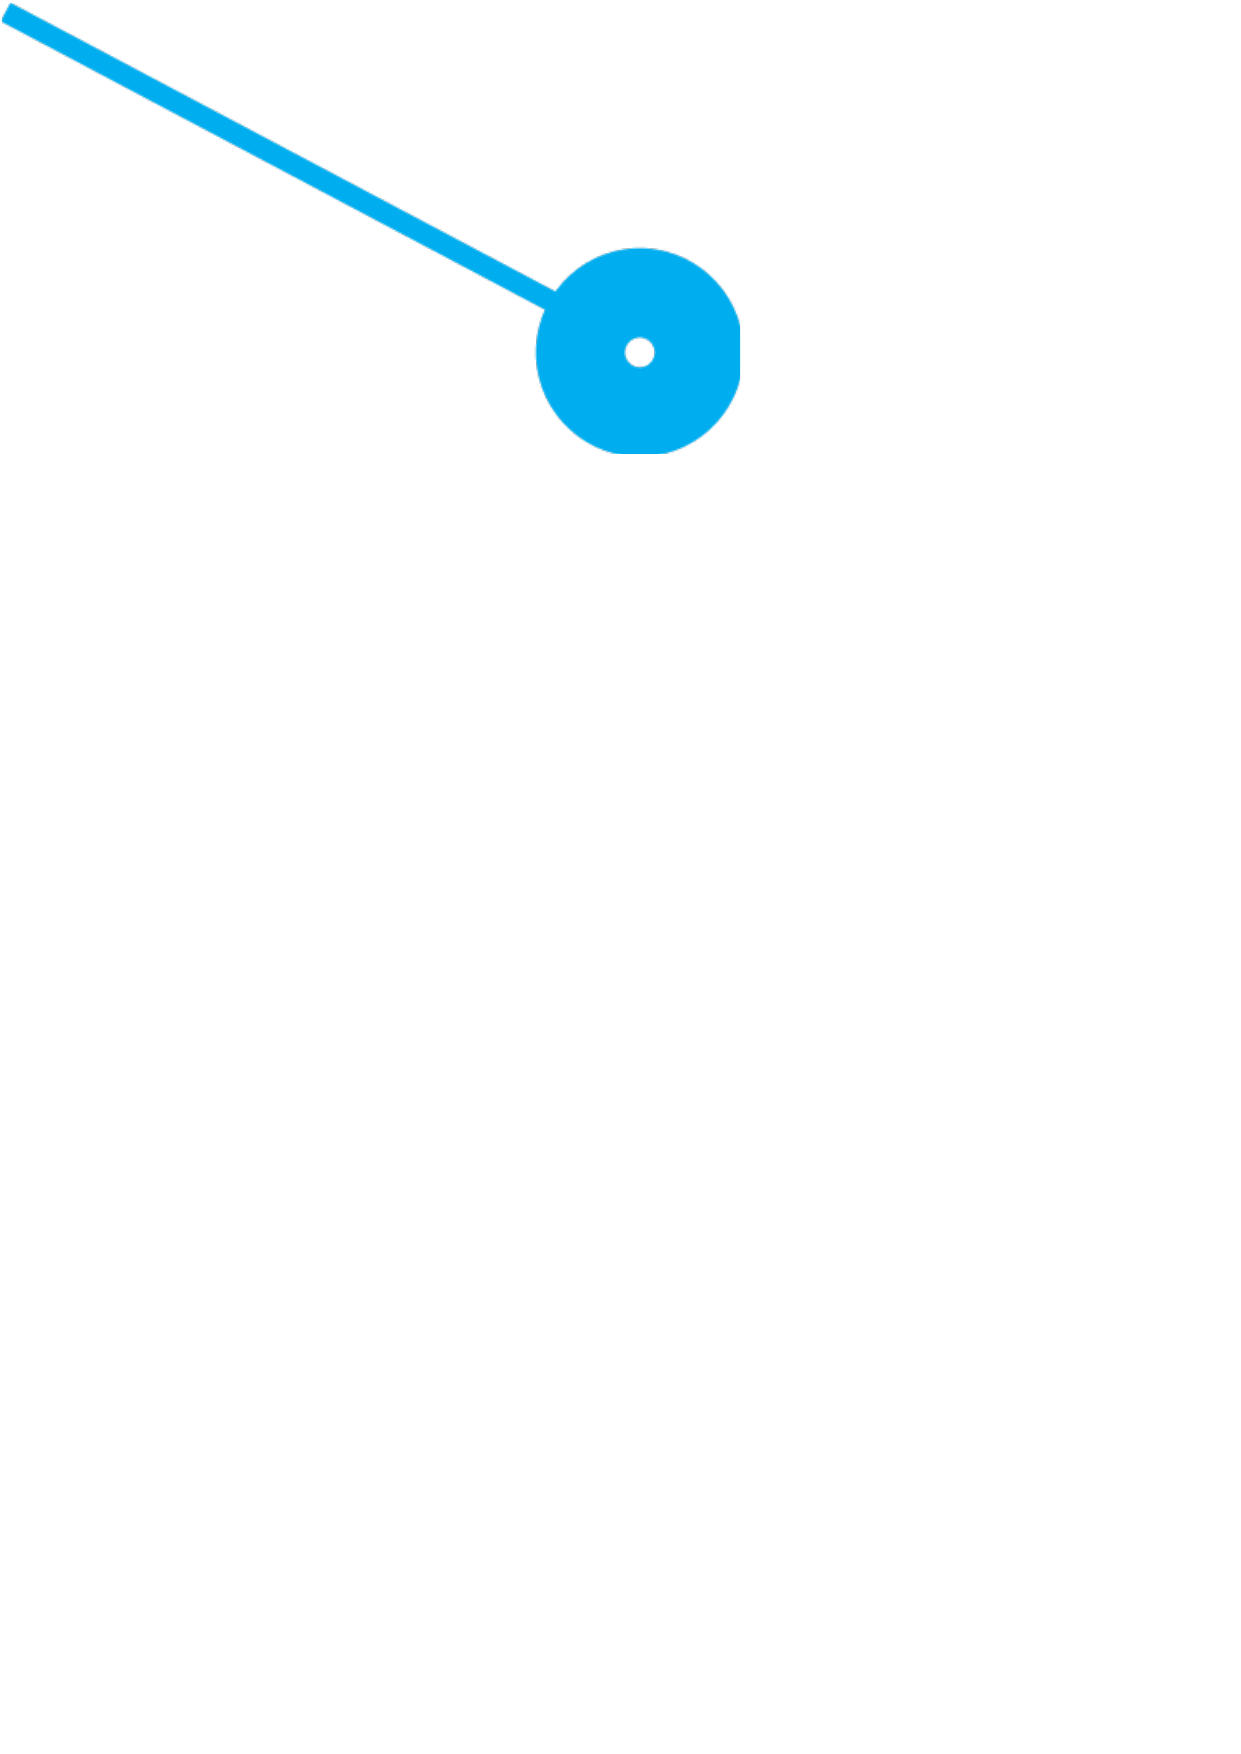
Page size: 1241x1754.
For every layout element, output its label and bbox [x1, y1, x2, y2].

table_cell [627, 339, 653, 366]
table_cell [1, 0, 1240, 557]
